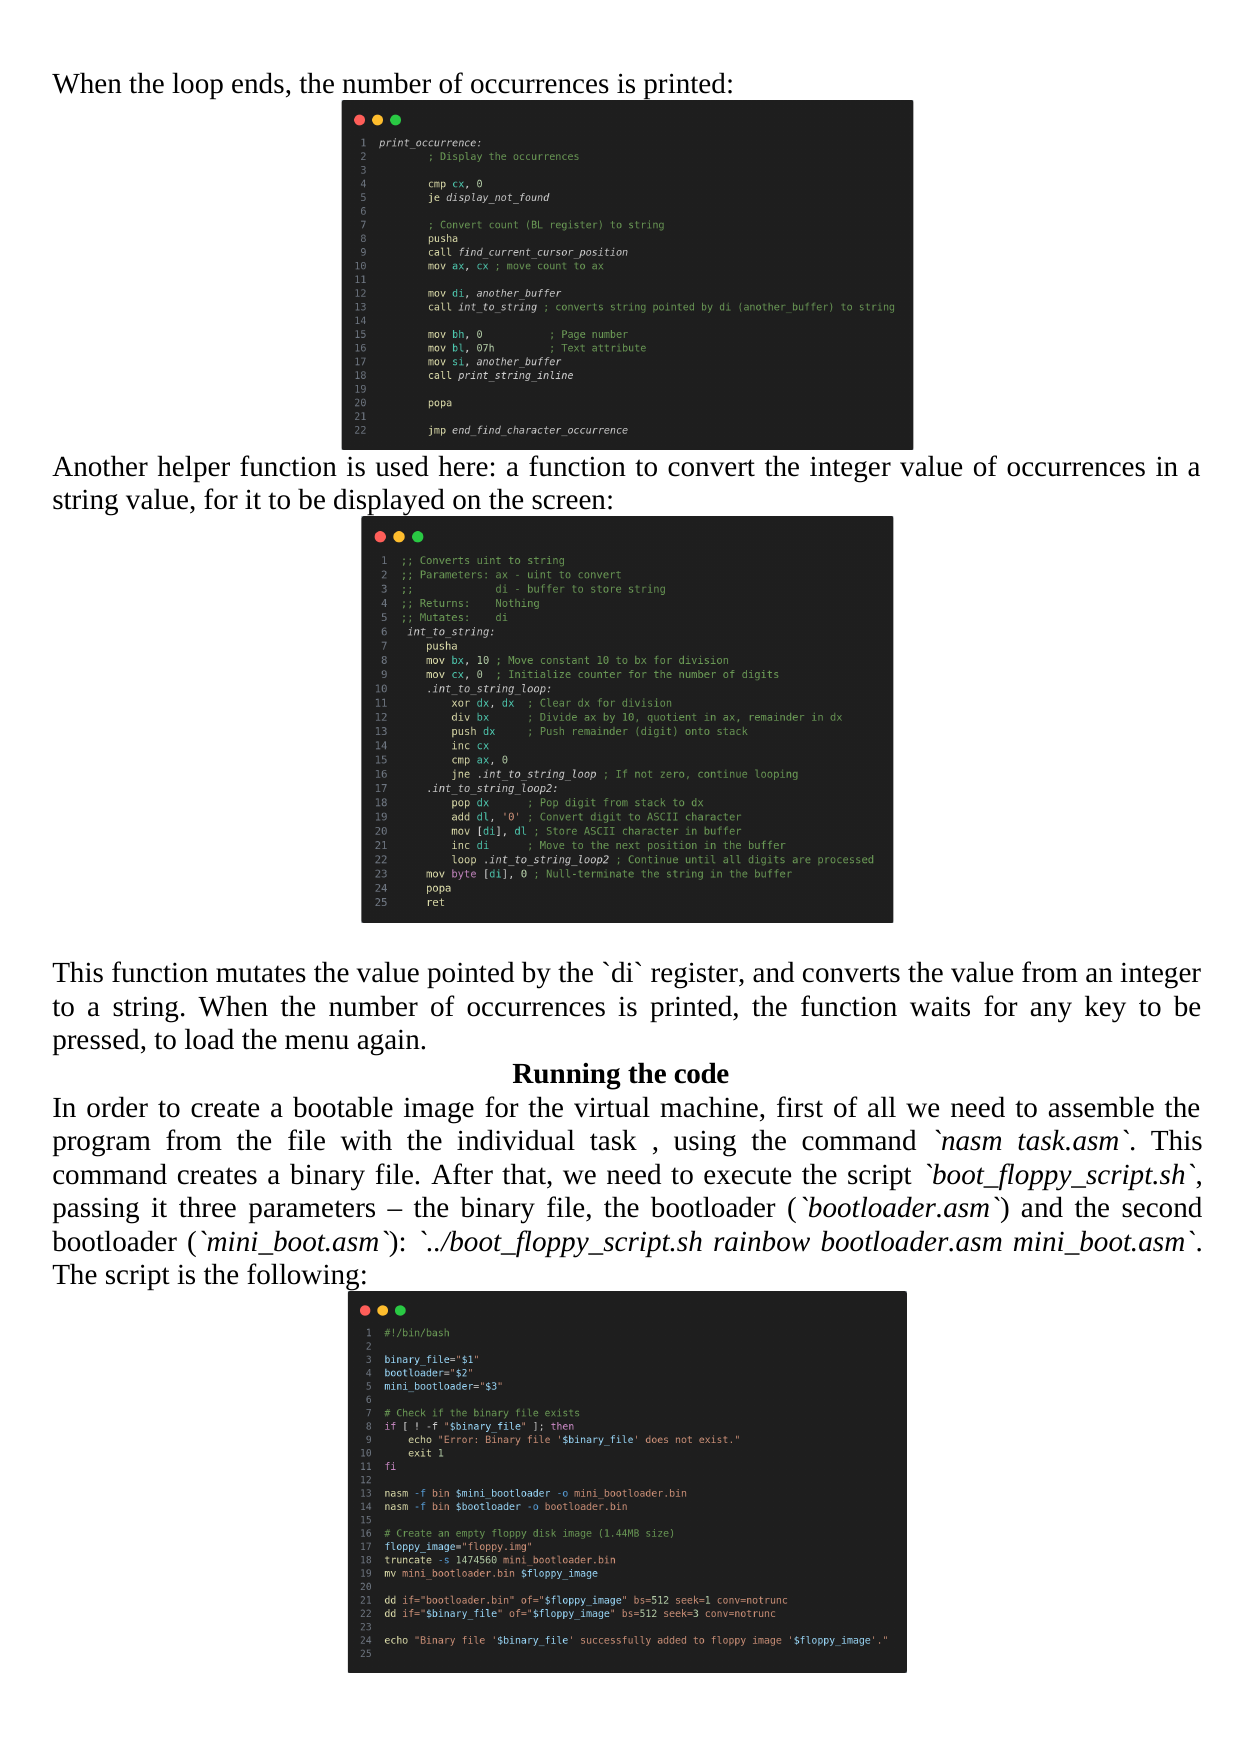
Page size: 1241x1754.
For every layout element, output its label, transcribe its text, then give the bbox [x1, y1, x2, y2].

subtitle In order to create a bootable image for the virtual machine, first of all we need to assemble the program from the file with the individual task , using the command `nasm task.asm`. This command creates a binary file. After that, we need to execute the script `boot_floppy_script.sh`, passing it three parameters – the binary file, the bootloader (`bootloader.asm`) and the second bootloader (`mini_boot.asm`): `../boot_floppy_script.sh rainbow bootloader.asm mini_boot.asm`. The script is the following: [52, 1090, 1203, 1292]
text [64, 1292, 1180, 1706]
picture [361, 516, 894, 923]
subtitle Running the code [512, 1057, 1203, 1090]
picture [341, 100, 914, 450]
subtitle When the loop ends, the number of occurrences is printed: [52, 67, 1203, 100]
subtitle This function mutates the value pointed by the `di` register, and converts the value from an integer to a string. When the number of occurrences is printed, the function waits for any key to be pressed, to load the menu again. [52, 956, 1203, 1057]
subtitle Another helper function is used here: a function to convert the integer value of occurrences in a string value, for it to be displayed on the screen: [52, 100, 1203, 516]
picture [347, 1291, 907, 1673]
